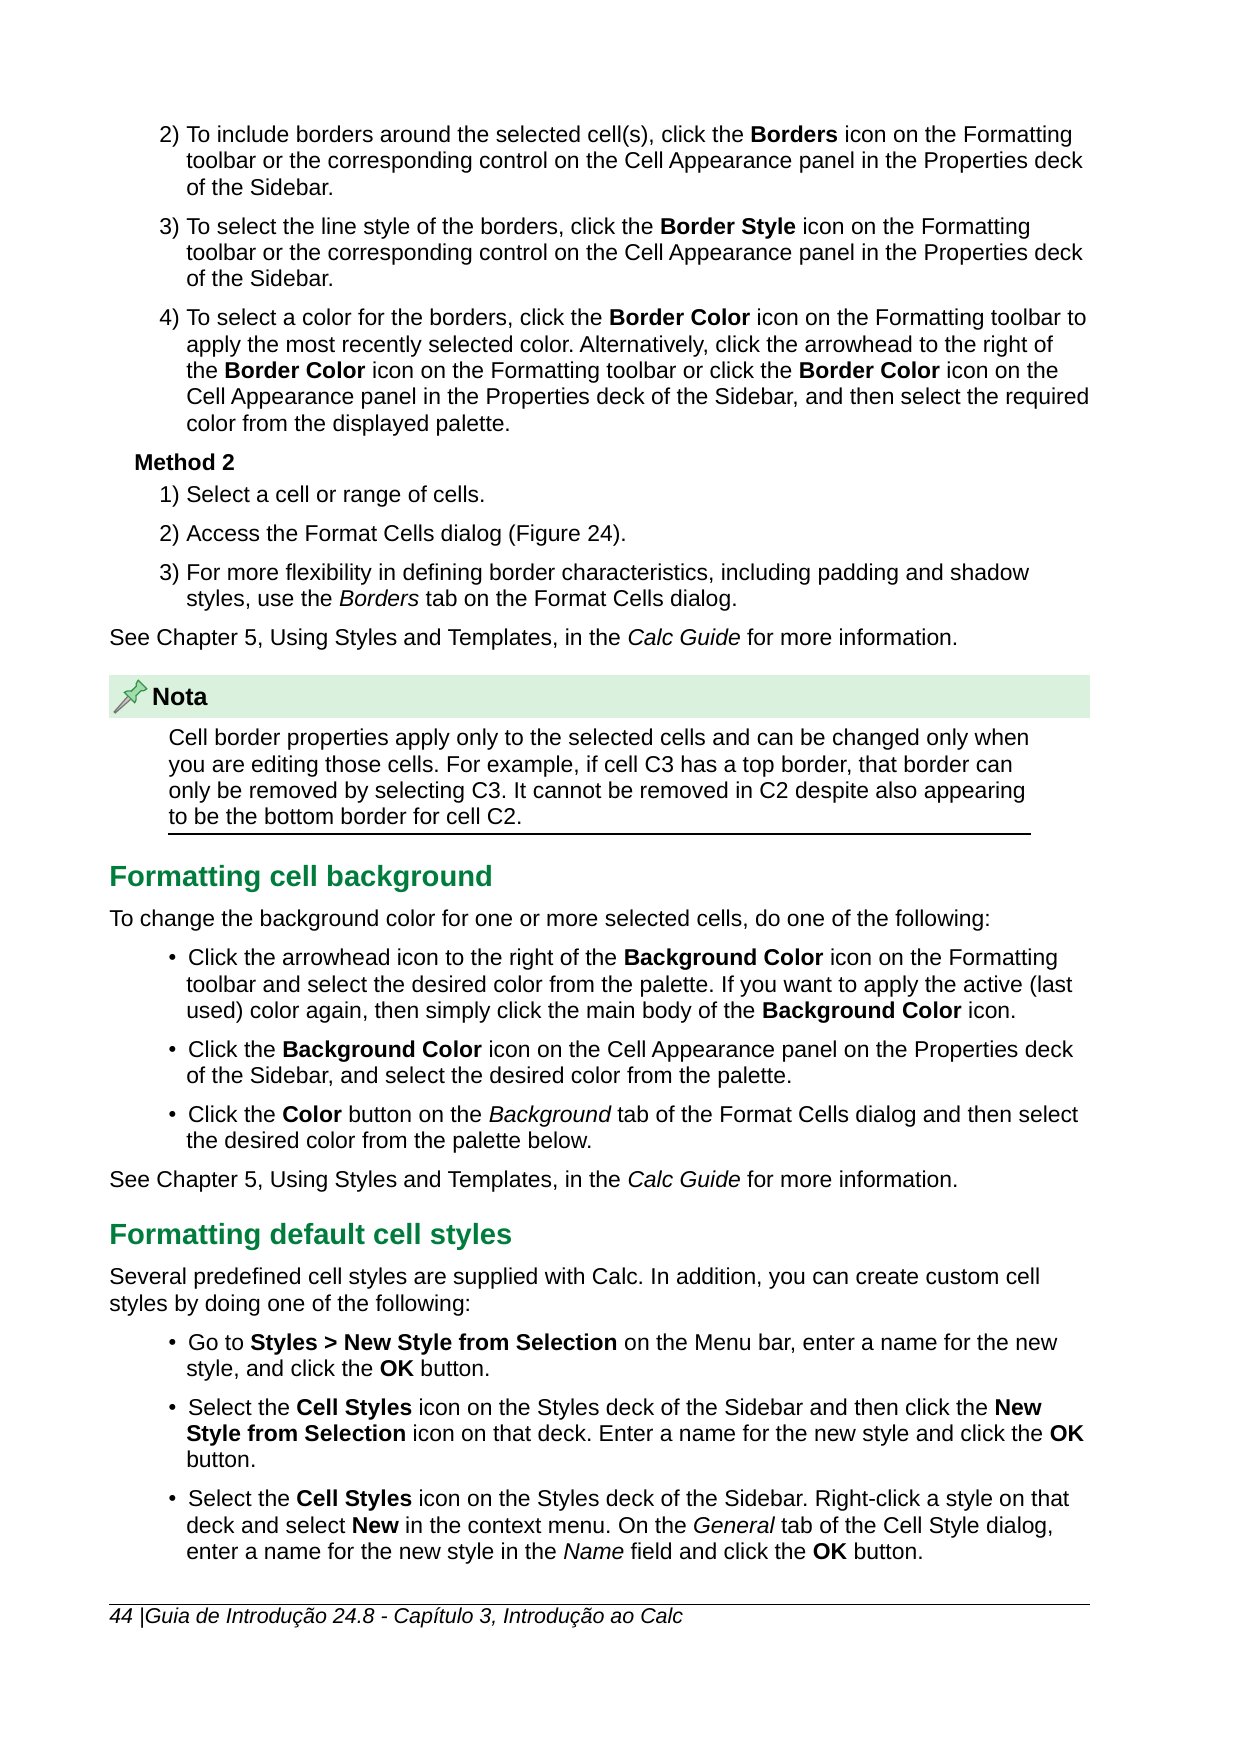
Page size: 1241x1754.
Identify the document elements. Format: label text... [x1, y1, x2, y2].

list Click the Background Color icon on the Cell Appearance panel on the Properties deck of the Sidebar, and select the desired color from the palette. [168, 1036, 1090, 1088]
subtitle Formatting default cell styles [109, 1217, 1090, 1251]
list Click the arrowhead icon to the right of the Background Color icon on the Formatting toolbar and select the desired color from the palette. If you want to apply the active (last used) color again, then simply click the main body of the Background Color icon. [168, 944, 1090, 1023]
list Select a cell or range of cells. [186, 481, 1090, 507]
list For more flexibility in defining border characteristics, including padding and shadow styles, use the Borders tab on the Format Cells dialog. [186, 559, 1090, 611]
list Click the Color button on the Background tab of the Format Cells dialog and then select the desired color from the palette below. [168, 1101, 1090, 1154]
text See Chapter 5, Using Styles and Templates, in the Calc Guide for more information. [109, 624, 1090, 650]
text Method 2 [134, 448, 1090, 475]
list Select the Cell Styles icon on the Styles deck of the Sidebar. Right-click a style on that deck and select New in the context menu. On the General tab of the Cell Style dialog, enter a name for the new style in the Name field and click the OK button. [168, 1485, 1090, 1564]
subtitle Nota [109, 675, 1090, 718]
list To select a color for the borders, click the Border Color icon on the Formatting toolbar to apply the most recently selected color. Alternatively, click the arrowhead to the right of the Border Color icon on the Formatting toolbar or click the Border Color icon on the Cell Appearance panel in the Properties deck of the Sidebar, and then select the required color from the displayed palette. [186, 304, 1090, 436]
list To change the background color for one or more selected cells, do one of the following: [109, 905, 1090, 932]
list To include borders around the selected cell(s), click the Borders icon on the Formatting toolbar or the corresponding control on the Cell Appearance panel in the Properties deck of the Sidebar. [186, 121, 1090, 200]
text See Chapter 5, Using Styles and Templates, in the Calc Guide for more information. [109, 1166, 1090, 1193]
list To select the line style of the borders, click the Border Style icon on the Formatting toolbar or the corresponding control on the Cell Appearance panel in the Properties deck of the Sidebar. [186, 213, 1090, 292]
text Cell border properties apply only to the selected cells and can be changed only when you are editing those cells. For example, if cell C3 has a top border, that border can only be removed by selecting C3. It cannot be removed in C2 despite also appearing to be the bottom border for cell C2. [168, 724, 1031, 833]
list Access the Format Cells dialog (Figure 24). [186, 520, 1090, 546]
list Go to Styles > New Style from Selection on the Menu bar, enter a name for the new style, and click the OK button. [168, 1328, 1090, 1381]
list Several predefined cell styles are supplied with Calc. In addition, you can create custom cell styles by doing one of the following: [109, 1263, 1090, 1316]
subtitle Formatting cell background [109, 859, 1090, 893]
list Select the Cell Styles icon on the Styles deck of the Sidebar and then click the New Style from Selection icon on that deck. Enter a name for the new style and click the OK button. [168, 1394, 1090, 1473]
